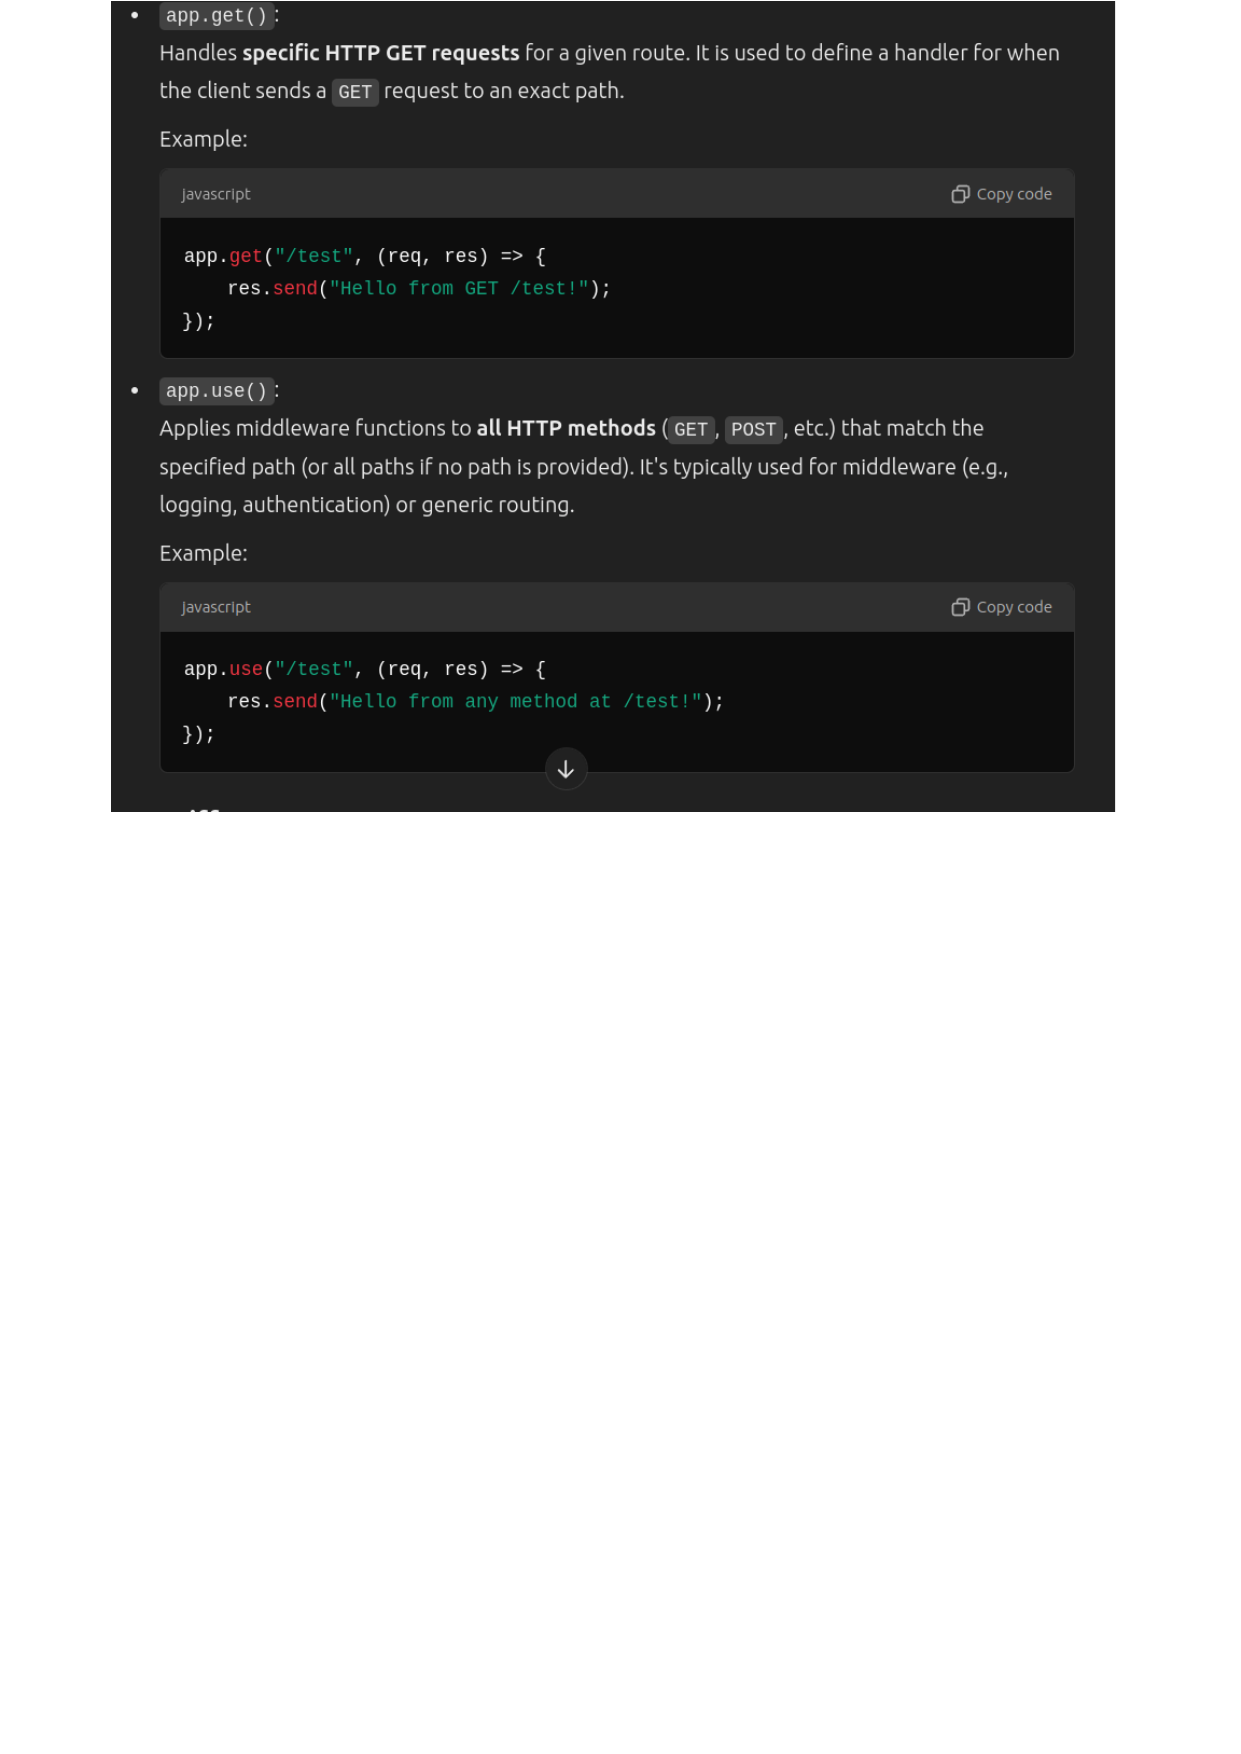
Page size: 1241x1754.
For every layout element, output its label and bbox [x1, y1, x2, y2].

picture [111, 1, 1116, 812]
